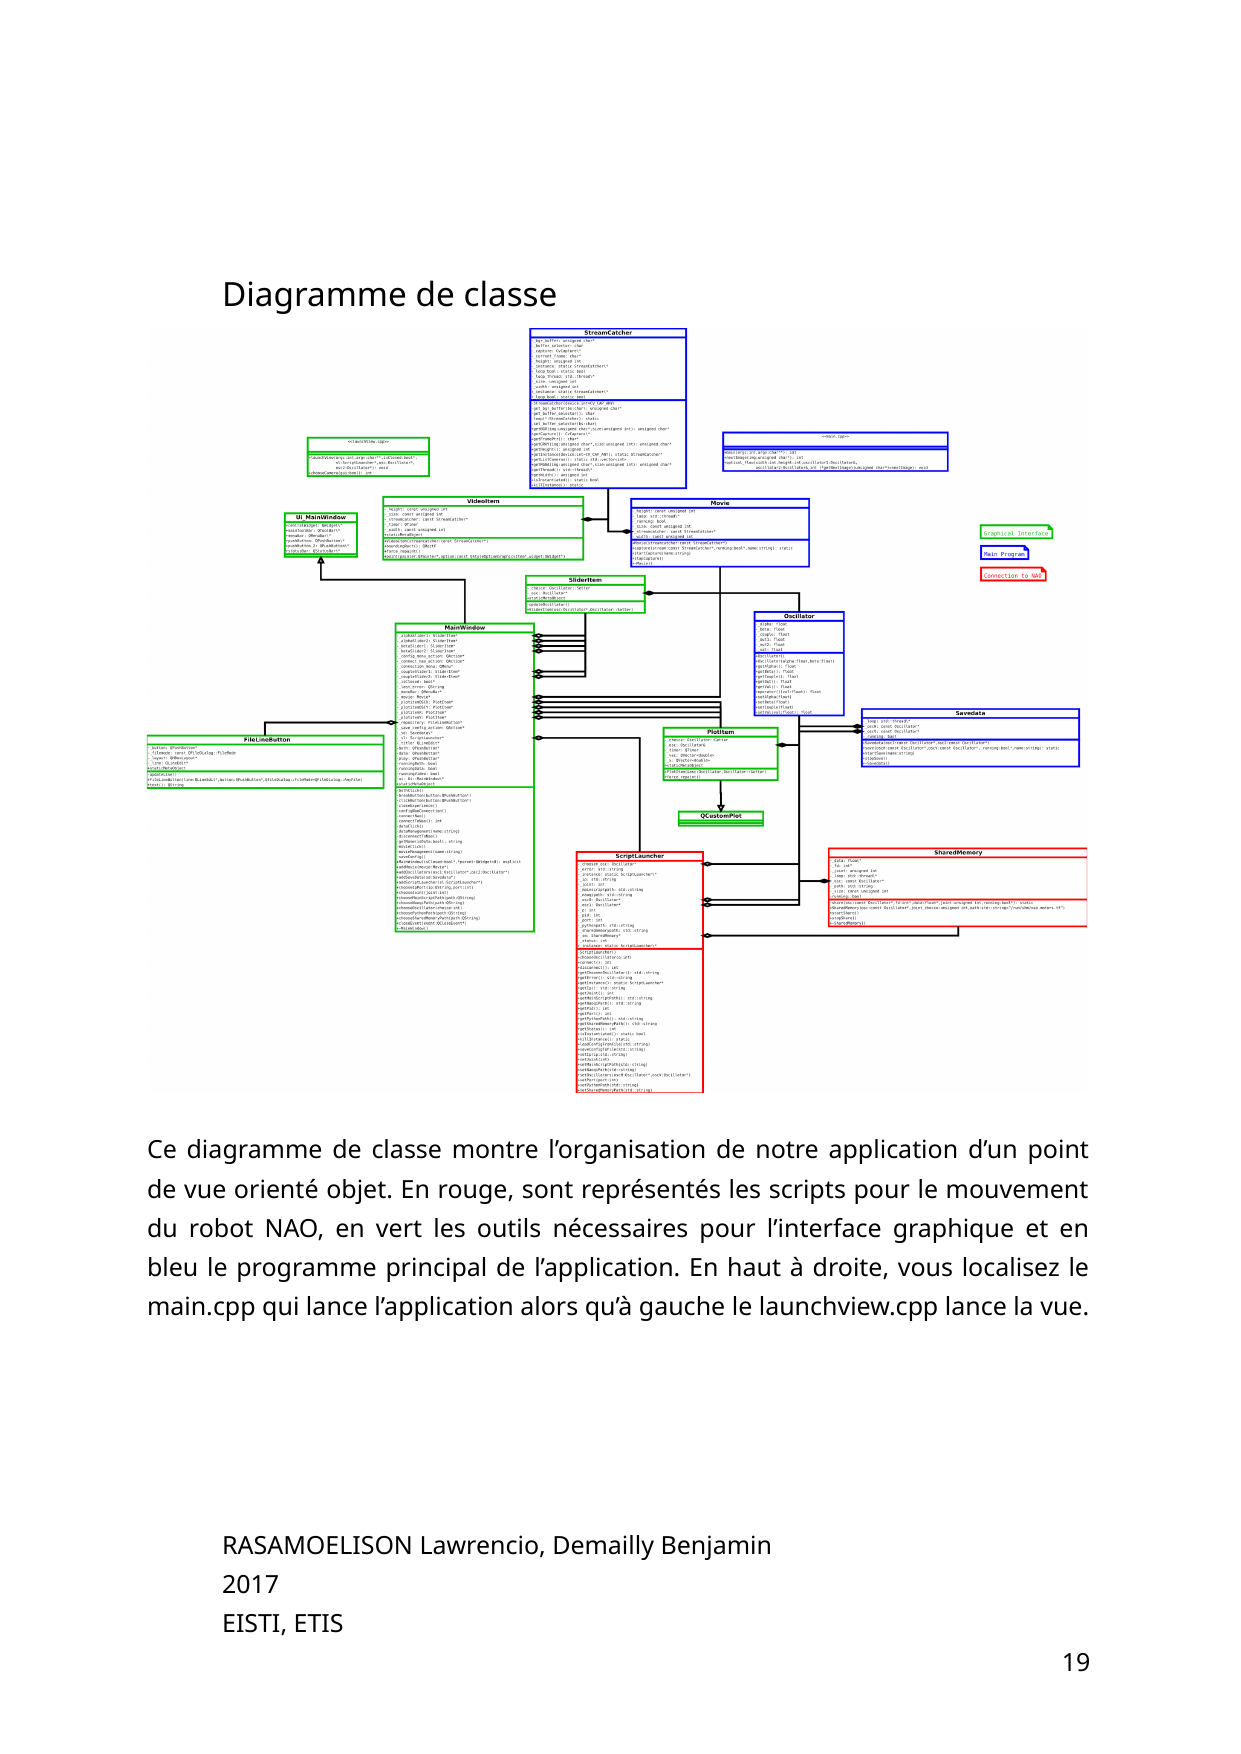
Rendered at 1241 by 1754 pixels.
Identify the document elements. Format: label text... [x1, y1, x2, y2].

text Ce diagramme de classe montre l’organisation de notre application d’un point de vue orienté objet. En rouge, sont représentés les scripts pour le mouvement du robot NAO, en vert les outils nécessaires pour l’interface graphique et en bleu le programme principal de l’application. En haut à droite, vous localisez le main.cpp qui lance l’application alors qu’à gauche le launchview.cpp lance la vue. [147, 1132, 1090, 1323]
subtitle Diagramme de classe [222, 270, 1090, 316]
picture [146, 328, 1088, 1093]
